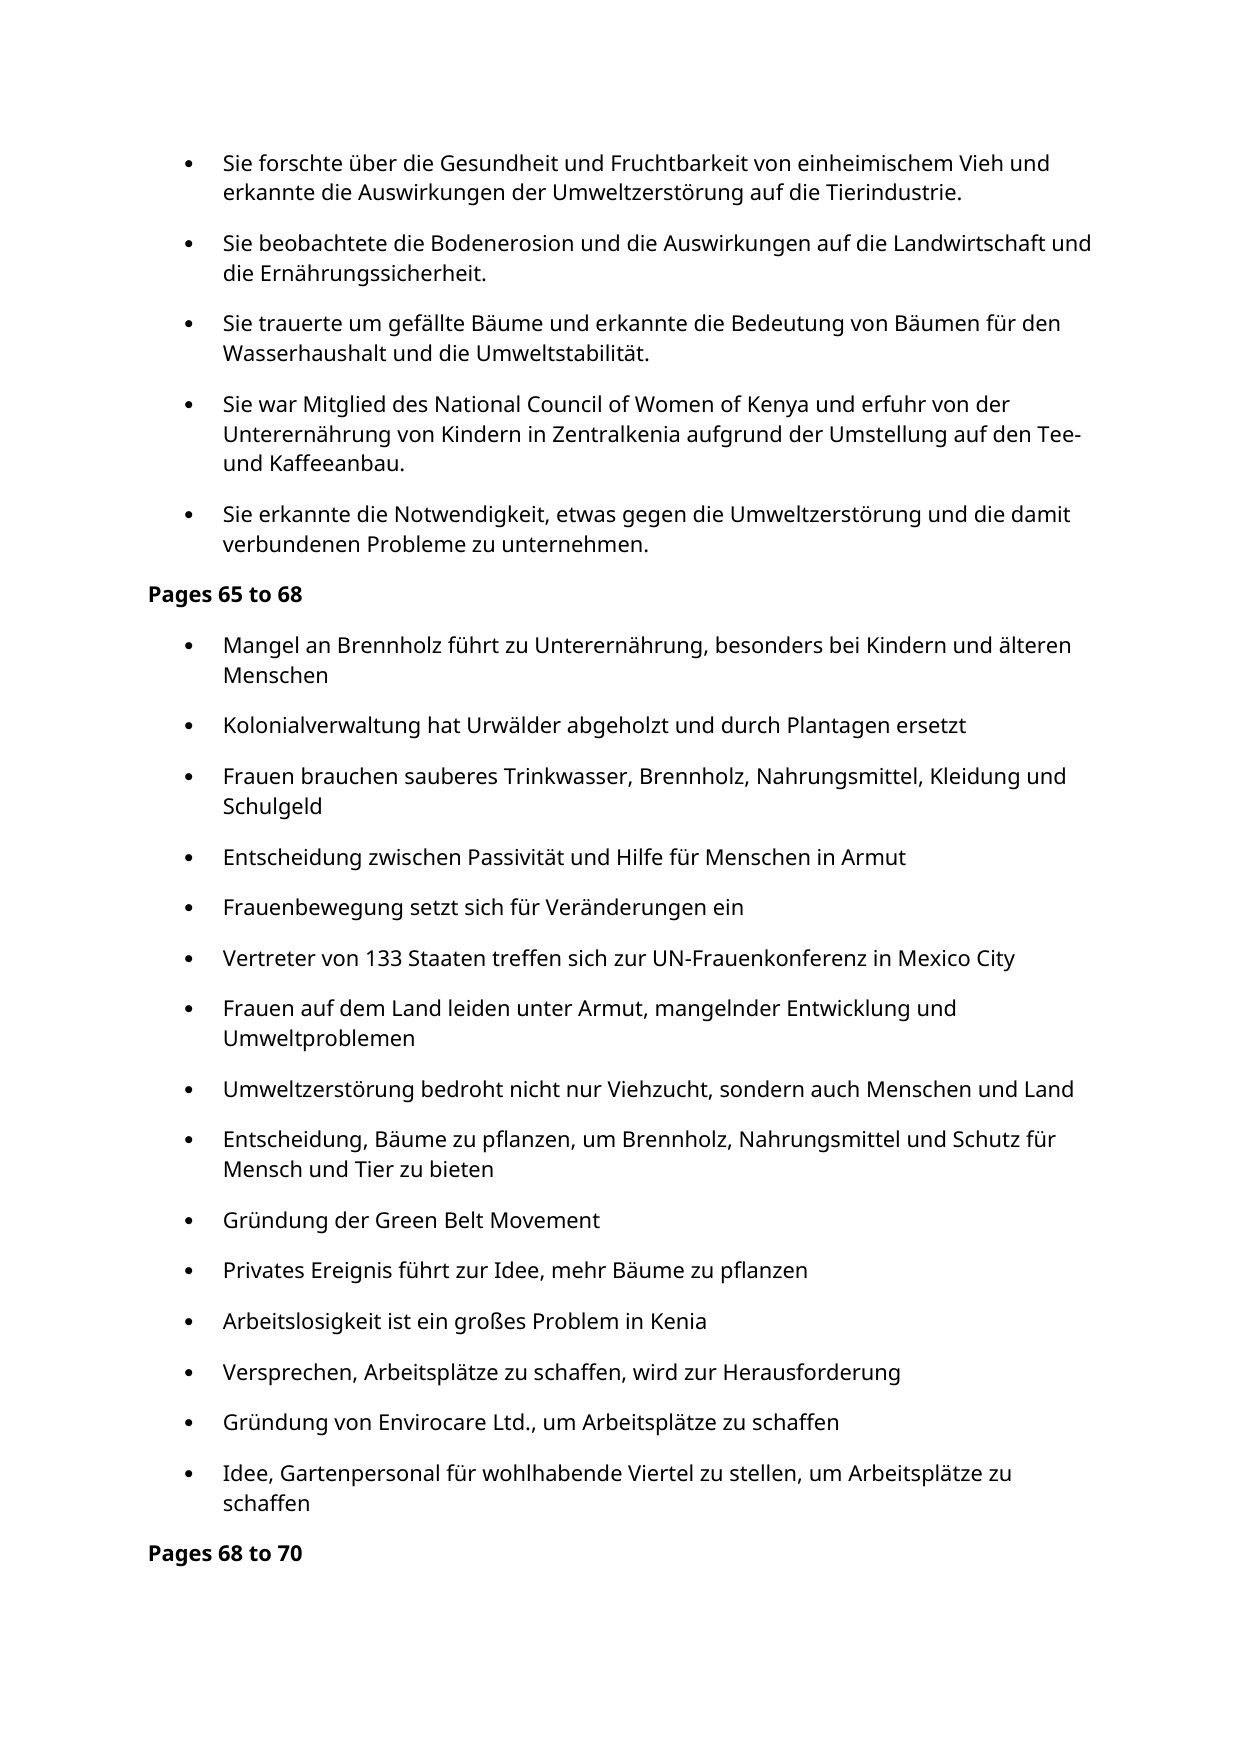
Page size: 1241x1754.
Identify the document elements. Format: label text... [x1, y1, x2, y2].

list Frauenbewegung setzt sich für Veränderungen ein [185, 892, 1093, 922]
list Frauen auf dem Land leiden unter Armut, mangelnder Entwicklung und Umweltproblemen [185, 993, 1093, 1053]
list Idee, Gartenpersonal für wohlhabende Viertel zu stellen, um Arbeitsplätze zu schaffen [185, 1458, 1093, 1518]
text Pages 65 to 68 [148, 579, 1093, 609]
list Vertreter von 133 Staaten treffen sich zur UN-Frauenkonferenz in Mexico City [185, 943, 1093, 973]
list Sie war Mitglied des National Council of Women of Kenya und erfuhr von der Unterernährung von Kindern in Zentralkenia aufgrund der Umstellung auf den Tee- und Kaffeeanbau. [185, 389, 1093, 478]
list Sie beobachtete die Bodenerosion und die Auswirkungen auf die Landwirtschaft und die Ernährungssicherheit. [185, 228, 1093, 288]
list Kolonialverwaltung hat Urwälder abgeholzt und durch Plantagen ersetzt [185, 711, 1093, 740]
list Arbeitslosigkeit ist ein großes Problem in Kenia [185, 1306, 1093, 1336]
list Sie forschte über die Gesundheit und Fruchtbarkeit von einheimischem Vieh und erkannte die Auswirkungen der Umweltzerstörung auf die Tierindustrie. [185, 148, 1093, 207]
list Privates Ereignis führt zur Idee, mehr Bäume zu pflanzen [185, 1256, 1093, 1285]
text Pages 68 to 70 [148, 1538, 1093, 1568]
list Frauen brauchen sauberes Trinkwasser, Brennholz, Nahrungsmittel, Kleidung und Schulgeld [185, 761, 1093, 821]
list Gründung von Envirocare Ltd., um Arbeitsplätze zu schaffen [185, 1407, 1093, 1437]
list Gründung der Green Belt Movement [185, 1205, 1093, 1235]
list Versprechen, Arbeitsplätze zu schaffen, wird zur Herausforderung [185, 1357, 1093, 1387]
list Mangel an Brennholz führt zu Unterernährung, besonders bei Kindern und älteren Menschen [185, 630, 1093, 690]
list Umweltzerstörung bedroht nicht nur Viehzucht, sondern auch Menschen und Land [185, 1074, 1093, 1104]
list Sie erkannte die Notwendigkeit, etwas gegen die Umweltzerstörung und die damit verbundenen Probleme zu unternehmen. [185, 499, 1093, 559]
list Entscheidung zwischen Passivität und Hilfe für Menschen in Armut [185, 842, 1093, 871]
list Entscheidung, Bäume zu pflanzen, um Brennholz, Nahrungsmittel und Schutz für Mensch und Tier zu bieten [185, 1124, 1093, 1184]
list Sie trauerte um gefällte Bäume und erkannte die Bedeutung von Bäumen für den Wasserhaushalt und die Umweltstabilität. [185, 308, 1093, 368]
